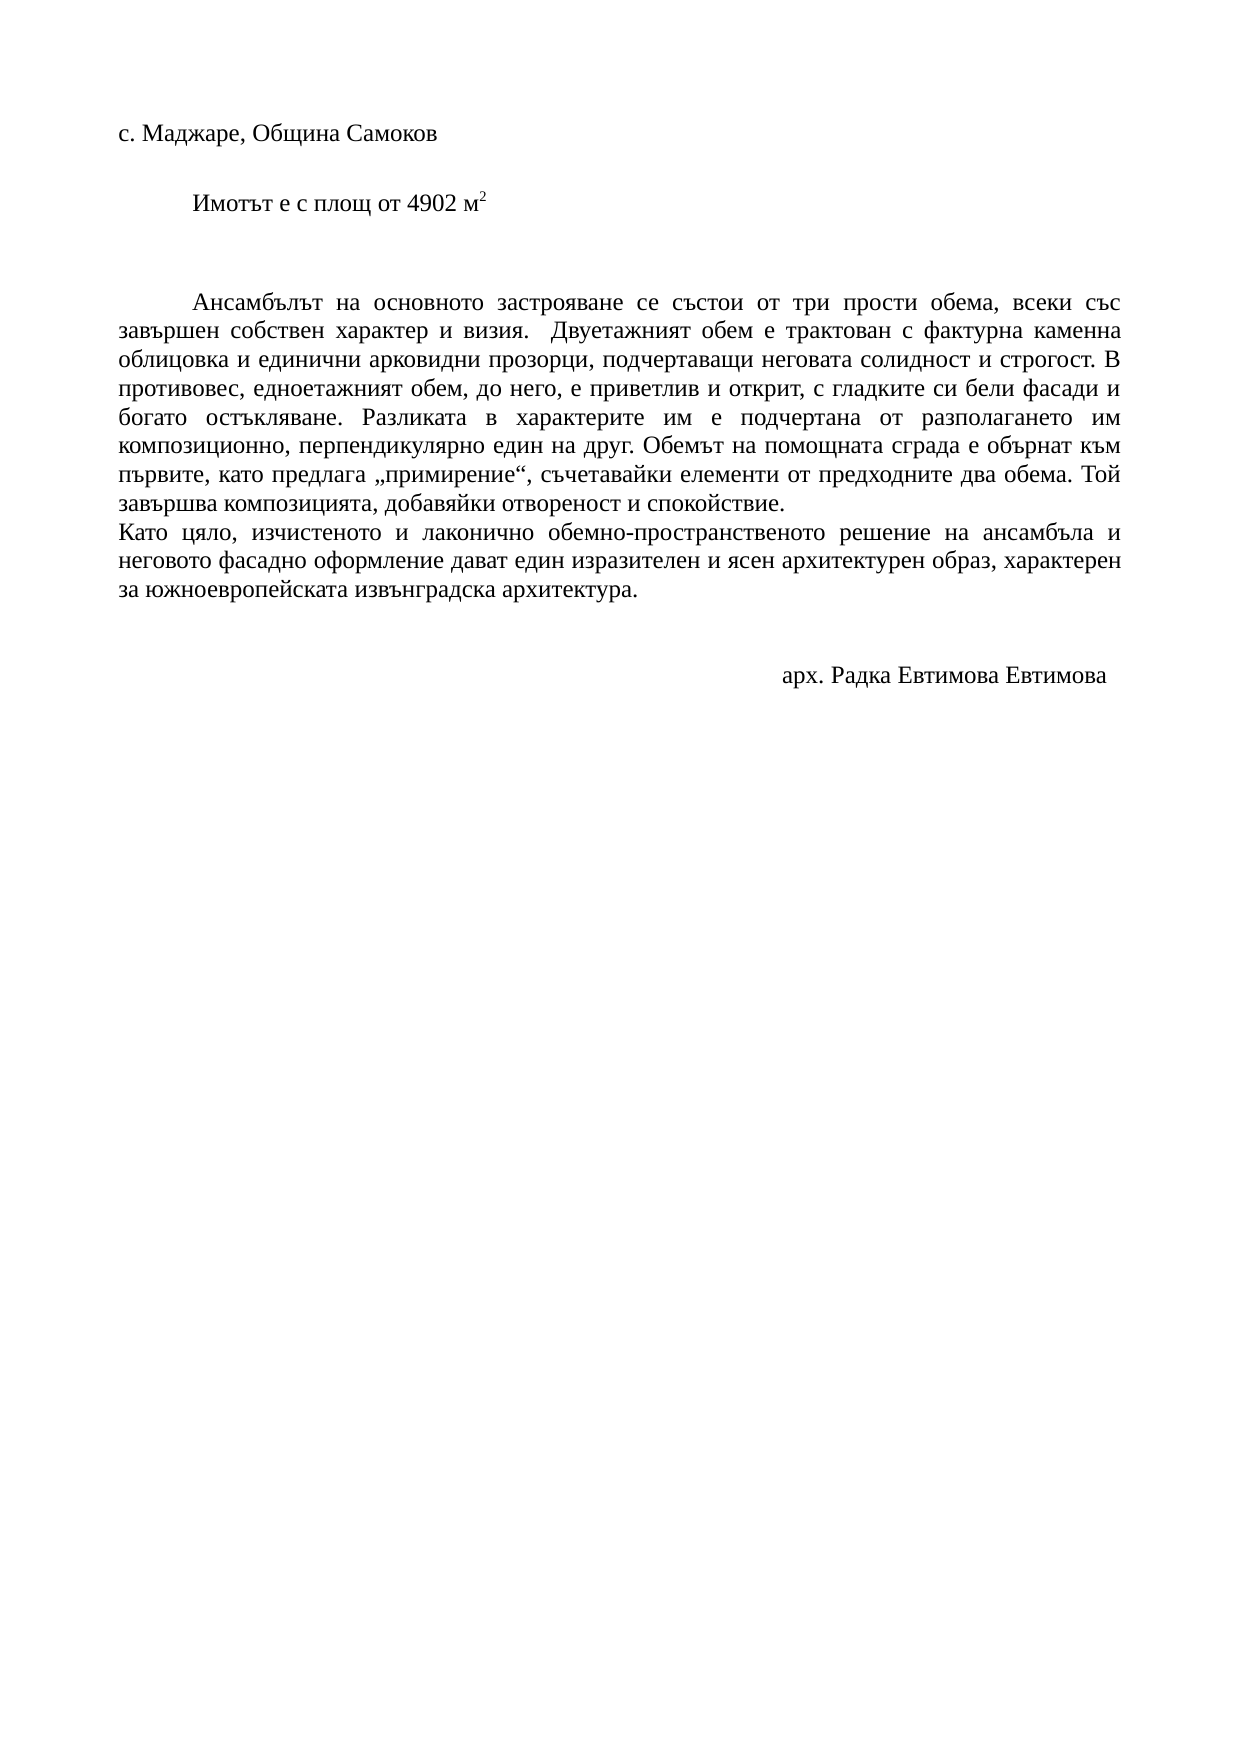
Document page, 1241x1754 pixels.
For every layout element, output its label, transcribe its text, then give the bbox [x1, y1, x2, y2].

text арх. Радка Евтимова Евтимова [708, 661, 1122, 689]
text с. Маджаре, Община Самоков [118, 118, 1122, 147]
text Като цяло, изчистеното и лаконично обемно-пространственото решение на ансамбъла и неговото фасадно оформление дават един изразителен и ясен архитектурен образ, характерен за южноевропейската извънградска архитектура. [118, 517, 1122, 603]
text Ансамбълът на основното застрояване се състои от три прости обема, всеки със завършен собствен характер и визия. Двуетажният обем е трактован с фактурна каменна облицовка и единични арковидни прозорци, подчертаващи неговата солидност и строгост. В противовес, едноетажният обем, до него, е приветлив и открит, с гладките си бели фасади и богато остъкляване. Разликата в характерите им е подчертана от разполагането им композиционно, перпендикулярно един на друг. Обемът на помощната сграда е обърнат към първите, като предлага „примирение“, съчетавайки елементи от предходните два обема. Той завършва композицията, добавяйки отвореност и спокойствие. [118, 287, 1122, 517]
text Имотът е с площ от 4902 м2 [118, 188, 1122, 217]
